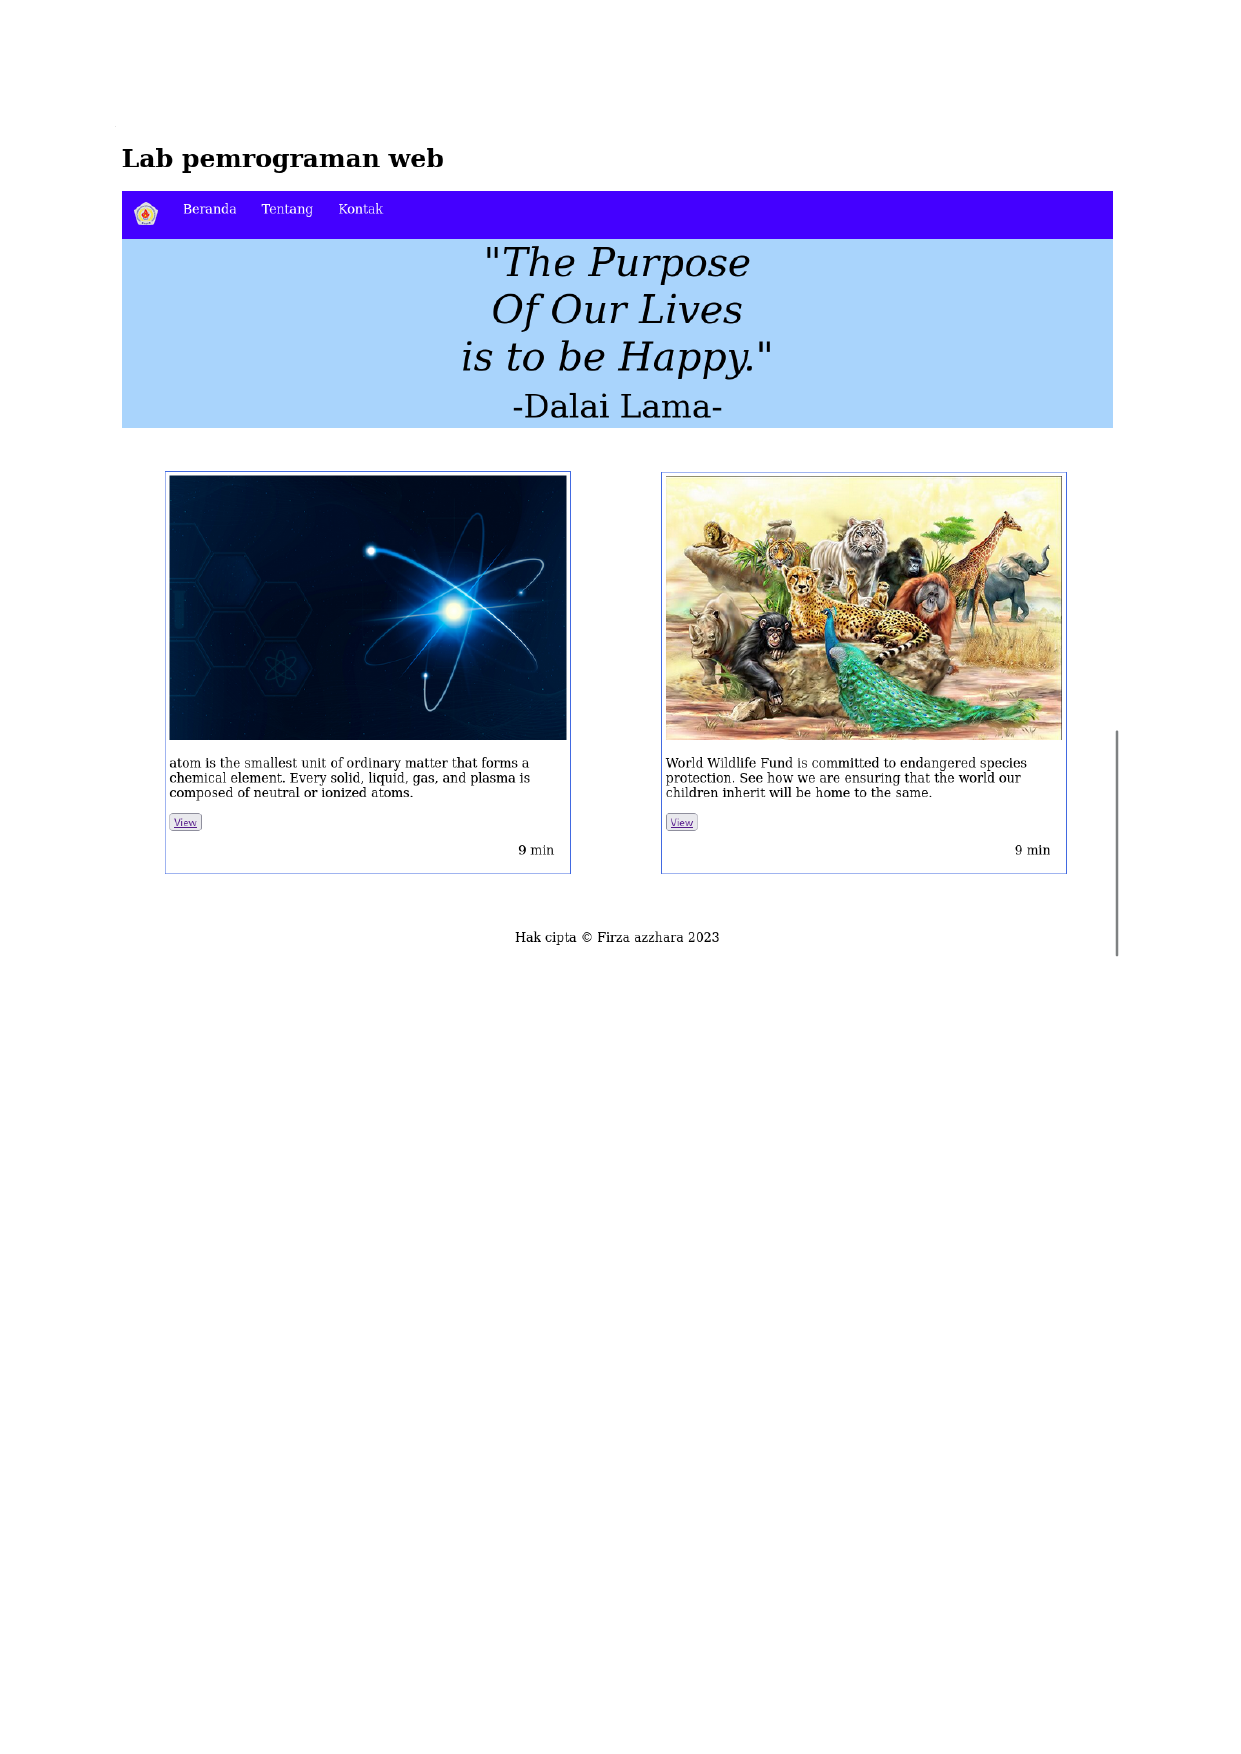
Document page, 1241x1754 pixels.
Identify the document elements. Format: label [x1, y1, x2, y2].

picture [115, 126, 1119, 957]
